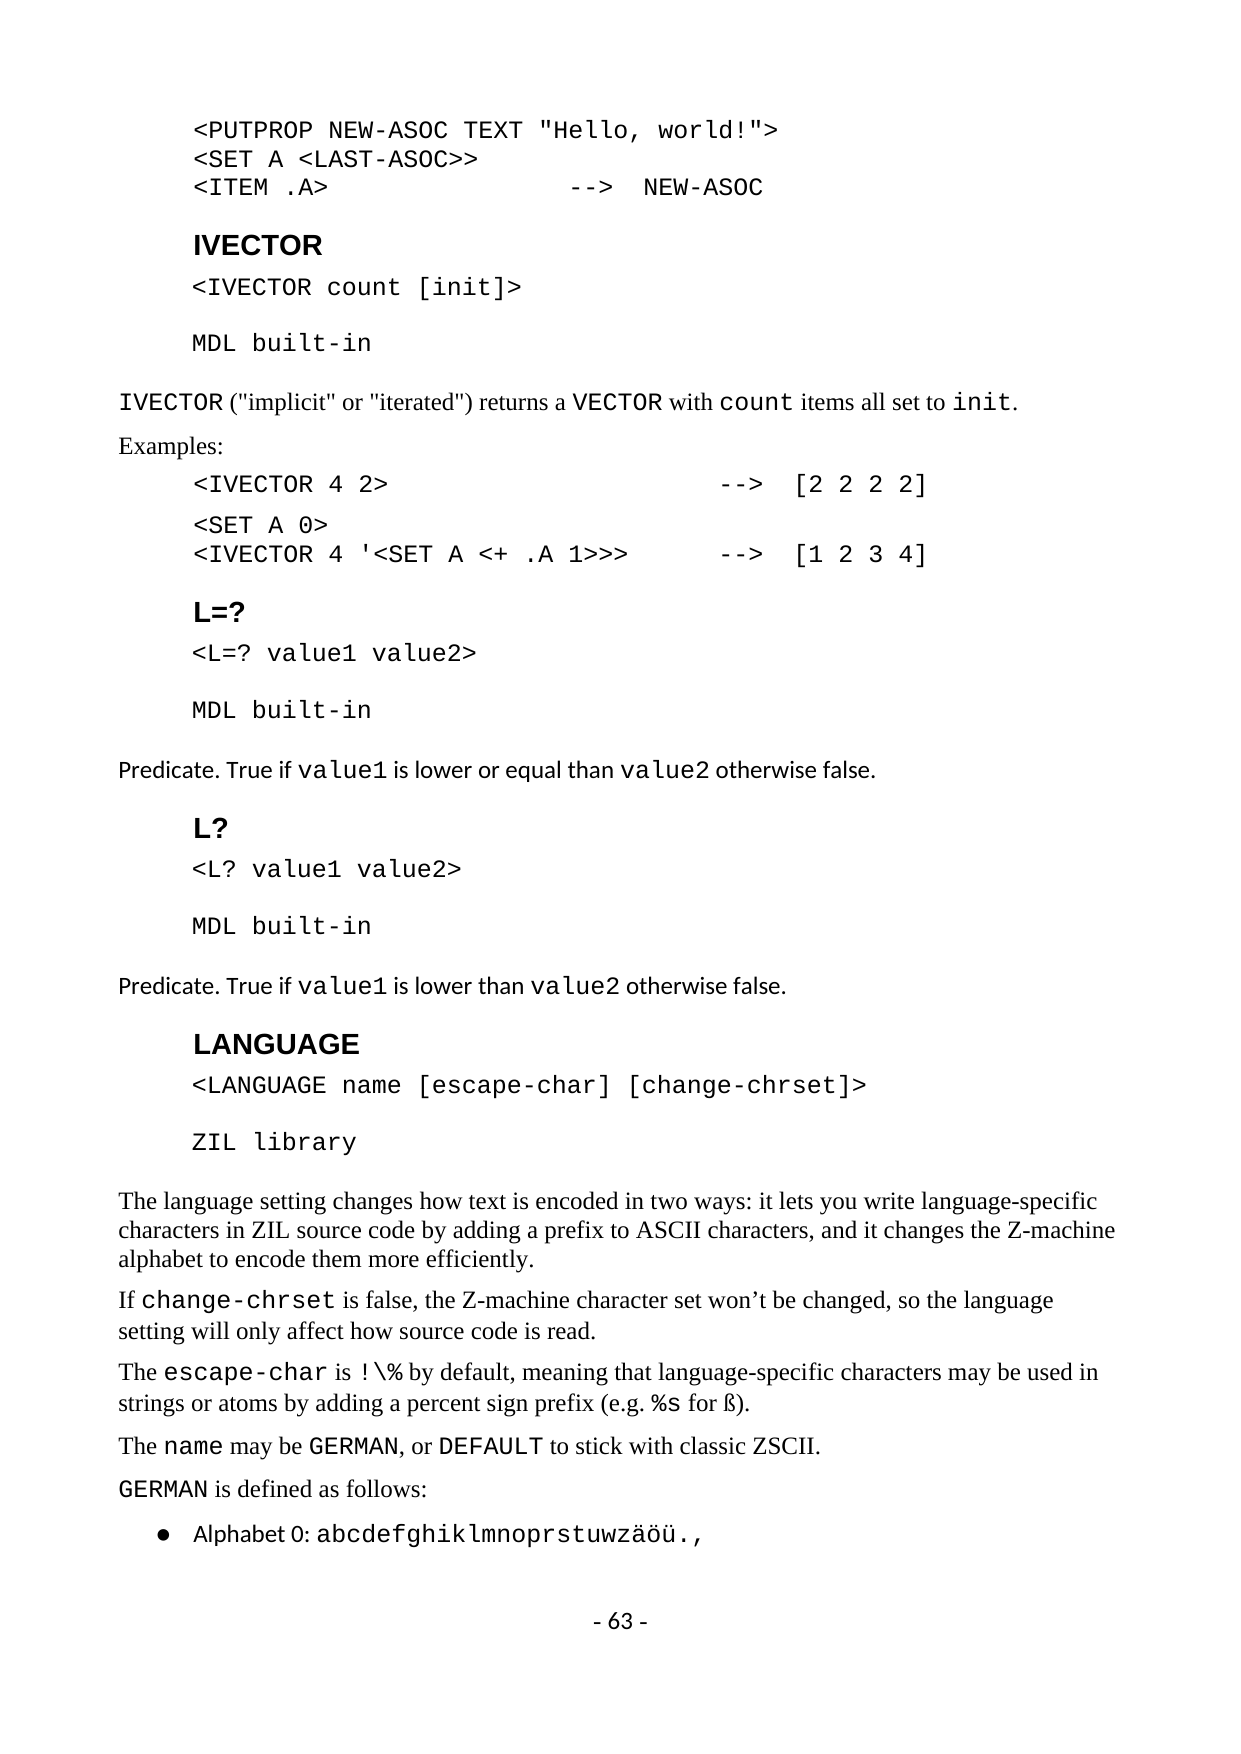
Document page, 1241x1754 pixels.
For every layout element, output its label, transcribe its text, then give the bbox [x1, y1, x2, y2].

subtitle L=? [118, 594, 1122, 628]
text IVECTOR ("implicit" or "iterated") returns a VECTOR with count items all set to init. [118, 387, 1122, 418]
text MDL built-in [192, 697, 1122, 726]
text <IVECTOR 4 2> --> [2 2 2 2] [118, 472, 1122, 500]
text Examples: [118, 431, 1122, 459]
text MDL built-in [192, 913, 1122, 942]
text ZIL library [192, 1129, 1122, 1158]
text <L? value1 value2> [192, 857, 1122, 885]
subtitle IVECTOR [118, 228, 1122, 262]
text GERMAN is defined as follows: [118, 1474, 1122, 1505]
text The name may be GERMAN, or DEFAULT to stick with classic ZSCII. [118, 1431, 1122, 1462]
subtitle LANGUAGE [118, 1027, 1122, 1060]
subtitle L? [118, 811, 1122, 844]
text <IVECTOR count [init]> [192, 274, 1122, 302]
text If change-chrset is false, the Z-machine character set won’t be changed, so the language setting will only affect how source code is read. [118, 1285, 1122, 1344]
text The escape-char is !\% by default, meaning that language-specific characters may be used in strings or atoms by adding a percent sign prefix (e.g. %s for ß). [118, 1357, 1122, 1419]
text <LANGUAGE name [escape-char] [change-chrset]> [192, 1073, 1122, 1101]
text The language setting changes how text is encoded in two ways: it lets you write language-specific characters in ZIL source code by adding a prefix to ASCII characters, and it changes the Z-machine alphabet to encode them more efficiently. [118, 1186, 1122, 1272]
text Predicate. True if value1 is lower or equal than value2 otherwise false. [118, 754, 1122, 786]
text <SET A 0> <IVECTOR 4 '<SET A <+ .A 1>>> --> [1 2 3 4] [118, 513, 1122, 569]
text Predicate. True if value1 is lower than value2 otherwise false. [118, 970, 1122, 1002]
list Alphabet 0: abcdefghiklmnoprstuwzäöü., [156, 1518, 1122, 1550]
text <PUTPROP NEW-ASOC TEXT "Hello, world!"> <SET A <LAST-ASOC>> <ITEM .A> --> NEW-ASOC [118, 118, 1122, 203]
text MDL built-in [192, 331, 1122, 359]
text <L=? value1 value2> [192, 641, 1122, 669]
